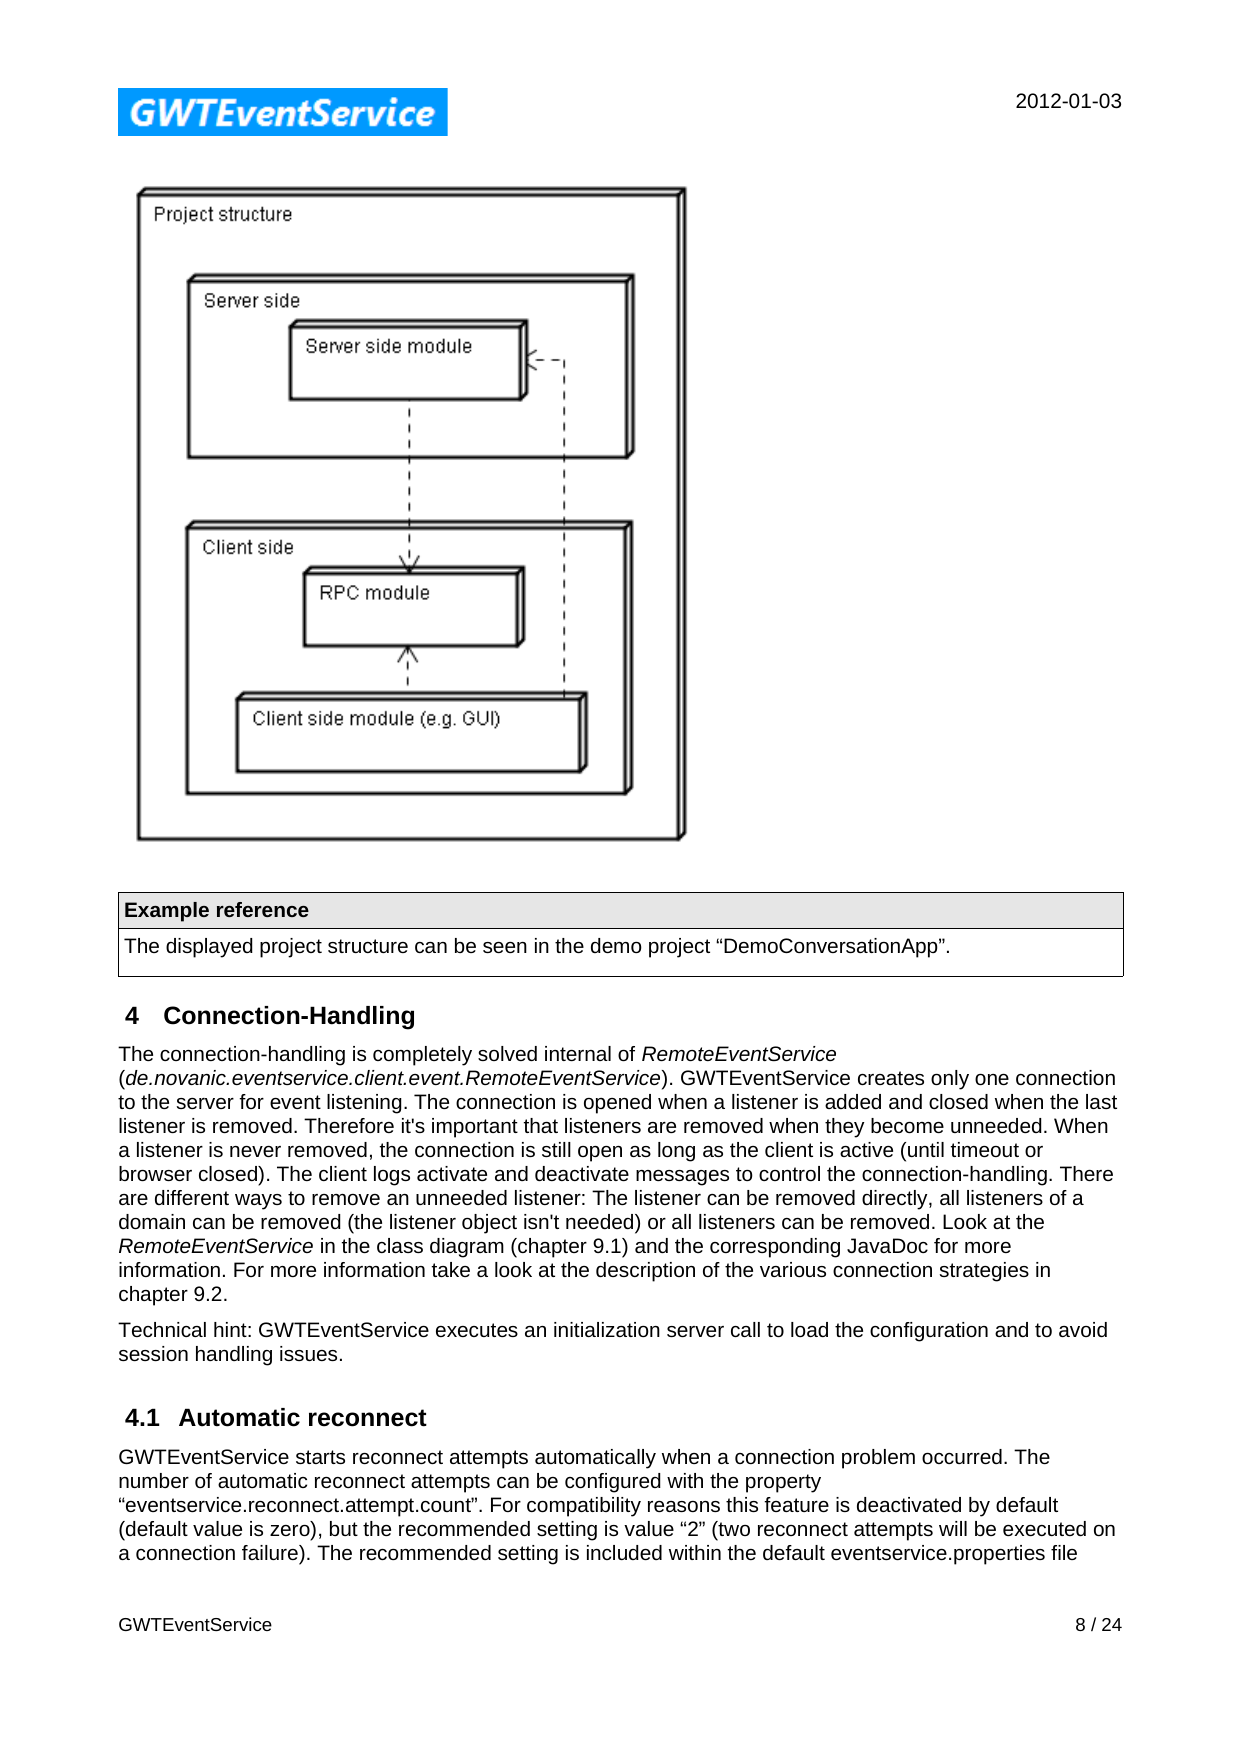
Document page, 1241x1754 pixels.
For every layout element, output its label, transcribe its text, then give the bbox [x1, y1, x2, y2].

table_cell The displayed project structure can be seen in the demo project “DemoConversationApp”. [119, 929, 1123, 976]
text GWTEventService starts reconnect attempts automatically when a connection problem occurred. The number of automatic reconnect attempts can be configured with the property “eventservice.reconnect.attempt.count”. For compatibility reasons this feature is deactivated by default (default value is zero), but the recommended setting is value “2” (two reconnect attempts will be executed on a connection failure). The recommended setting is included within the default eventservice.properties file [118, 1445, 1122, 1564]
subtitle Automatic reconnect [118, 1403, 1122, 1432]
picture [118, 88, 448, 136]
subtitle Connection-Handling [118, 1001, 1122, 1029]
text The connection-handling is completely solved internal of RemoteEventService (de.novanic.eventservice.client.event.RemoteEventService). GWTEventService creates only one connection to the server for event listening. The connection is opened when a listener is added and closed when the last listener is removed. Therefore it's important that listeners are removed when they become unneeded. When a listener is never removed, the connection is still open as long as the client is active (until timeout or browser closed). The client logs activate and deactivate messages to control the connection-handling. There are different ways to remove an unneeded listener: The listener can be removed directly, all listeners of a domain can be removed (the listener object isn't needed) or all listeners can be removed. Look at the RemoteEventService in the class diagram (chapter 9.1) and the corresponding JavaDoc for more information. For more information take a look at the description of the various connection strategies in chapter 9.2. [118, 1042, 1122, 1306]
table_header Example reference [119, 893, 1123, 928]
text Technical hint: GWTEventService executes an initialization server call to load the configuration and to avoid session handling issues. [118, 1318, 1122, 1366]
